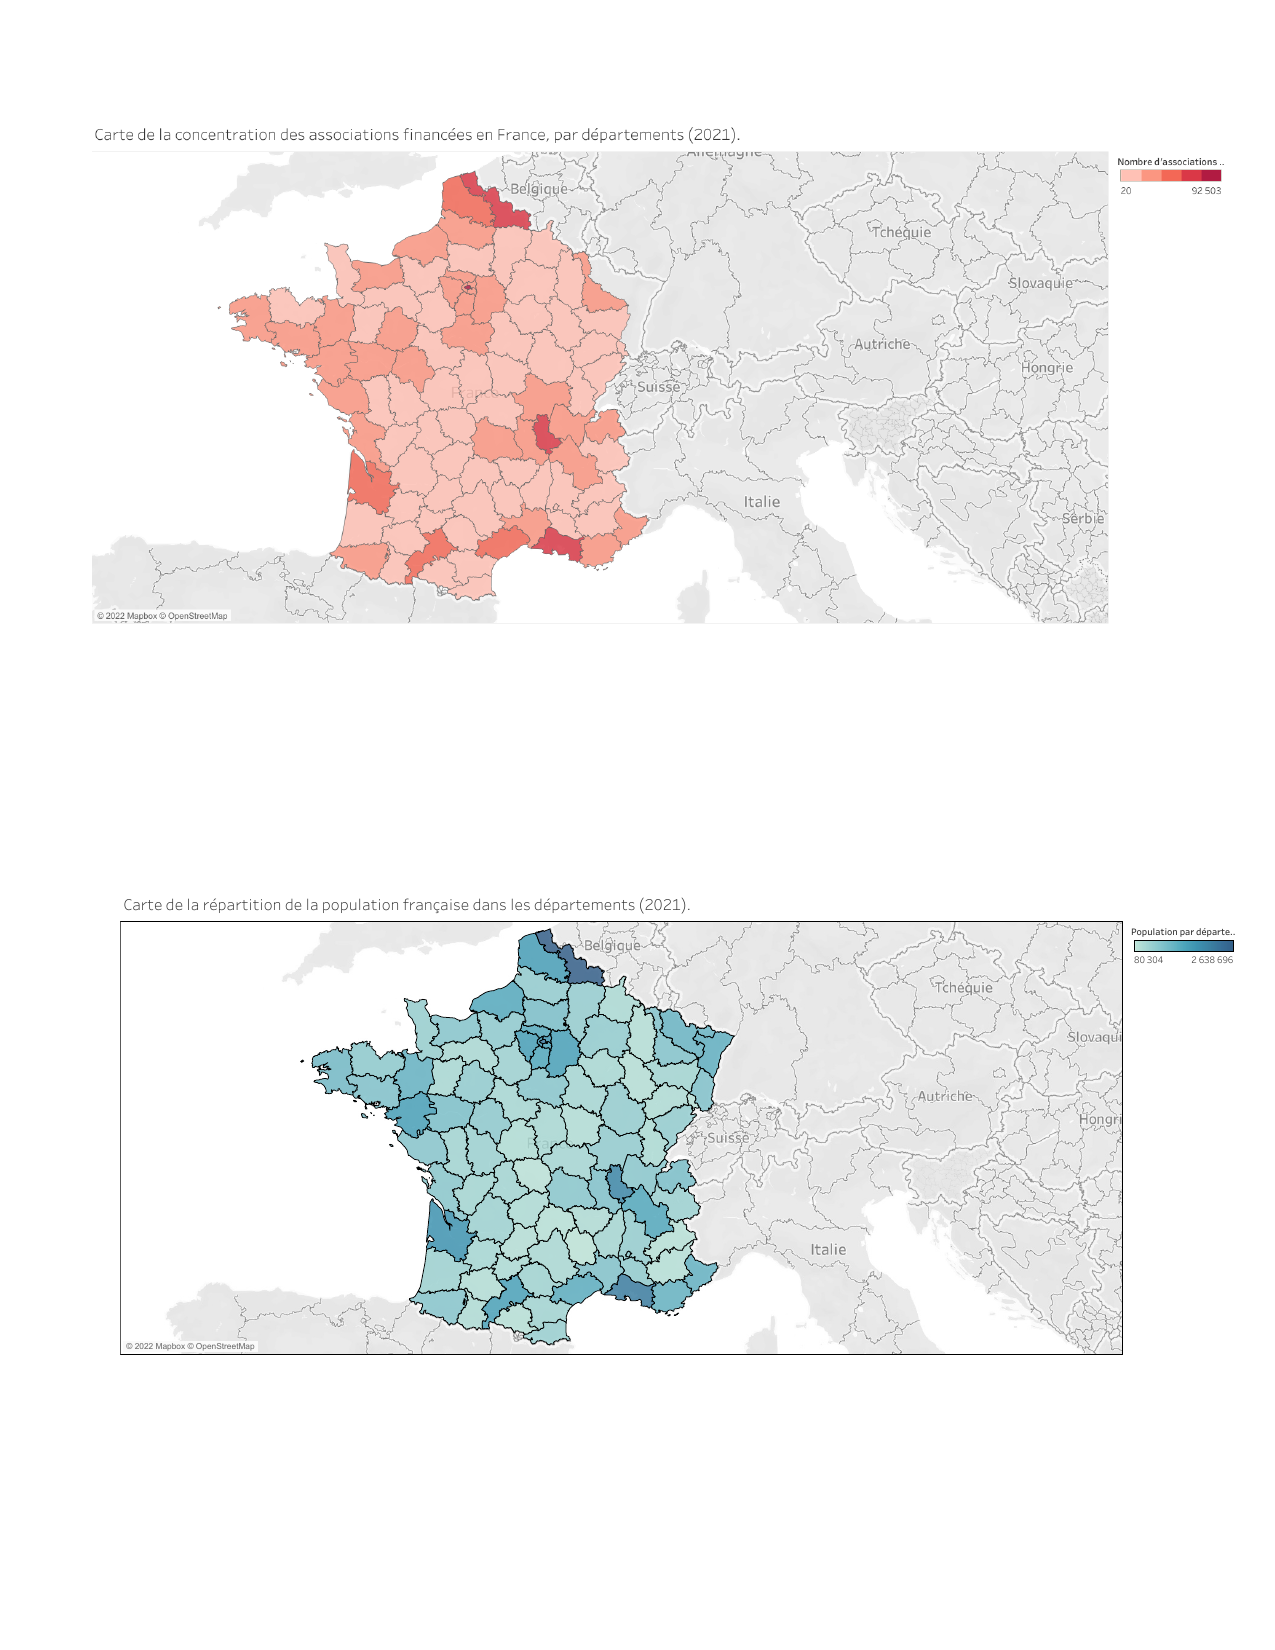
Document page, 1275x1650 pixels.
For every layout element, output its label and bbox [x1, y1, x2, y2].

picture [92, 118, 1225, 624]
